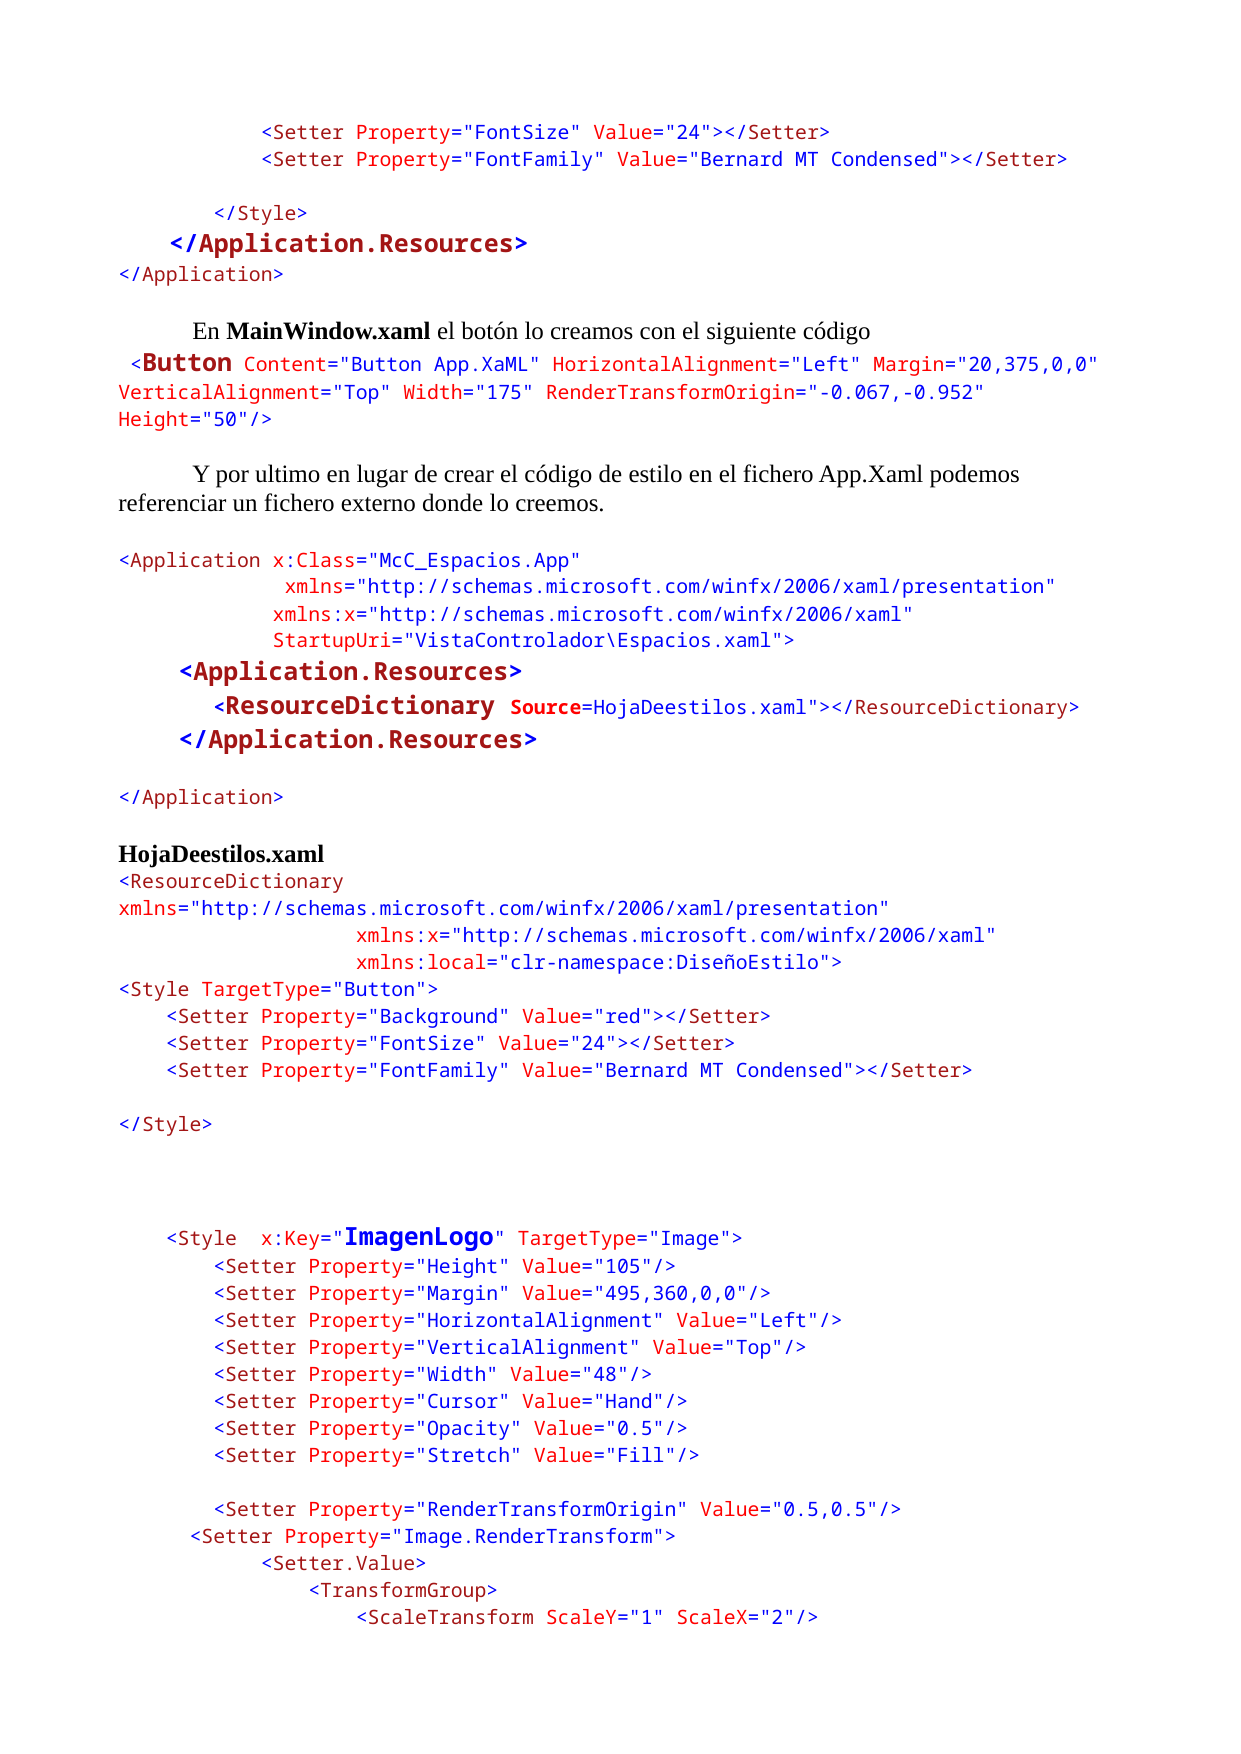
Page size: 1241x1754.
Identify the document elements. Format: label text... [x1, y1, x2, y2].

text </Application> [118, 783, 1122, 810]
text xmlns:local="clr-namespace:DiseñoEstilo"> [118, 948, 1122, 975]
text xmlns:x="http://schemas.microsoft.com/winfx/2006/xaml" [118, 600, 1122, 627]
text <Setter Property="Cursor" Value="Hand"/> [118, 1387, 1122, 1414]
text <Application.Resources> [118, 654, 1122, 688]
text <ResourceDictionary Source=HojaDeestilos.xaml"></ResourceDictionary> [118, 688, 1122, 722]
text <Setter Property="Image.RenderTransform"> [118, 1522, 1122, 1549]
text <Button Content="Button App.XaML" HorizontalAlignment="Left" Margin="20,375,0,0" VerticalAlignment="Top" Width="175" RenderTransformOrigin="-0.067,-0.952" Height="50"/> [118, 344, 1122, 433]
text xmlns="http://schemas.microsoft.com/winfx/2006/xaml/presentation" [118, 573, 1122, 600]
text <Setter Property="FontFamily" Value="Bernard MT Condensed"></Setter> [118, 1056, 1122, 1083]
text <ResourceDictionary xmlns="http://schemas.microsoft.com/winfx/2006/xaml/presentation" [118, 867, 1122, 921]
text <ScaleTransform ScaleY="1" ScaleX="2"/> [118, 1603, 1122, 1630]
text <TransformGroup> [118, 1576, 1122, 1603]
text <Setter Property="Background" Value="red"></Setter> [118, 1002, 1122, 1029]
text <Setter Property="VerticalAlignment" Value="Top"/> [118, 1333, 1122, 1360]
text <Setter Property="FontFamily" Value="Bernard MT Condensed"></Setter> [118, 145, 1122, 172]
text StartupUri="VistaControlador\Espacios.xaml"> [118, 627, 1122, 654]
text En MainWindow.xaml el botón lo creamos con el siguiente código [118, 316, 1122, 344]
text </Application> [118, 260, 1122, 287]
text xmlns:x="http://schemas.microsoft.com/winfx/2006/xaml" [118, 921, 1122, 948]
text <Setter Property="HorizontalAlignment" Value="Left"/> [118, 1306, 1122, 1333]
text <Setter Property="Opacity" Value="0.5"/> [118, 1414, 1122, 1441]
text <Setter Property="Stretch" Value="Fill"/> [118, 1441, 1122, 1468]
text <Style x:Key="ImagenLogo" TargetType="Image"> [118, 1218, 1122, 1252]
text <Setter Property="Height" Value="105"/> [118, 1252, 1122, 1279]
text <Setter Property="RenderTransformOrigin" Value="0.5,0.5"/> [118, 1495, 1122, 1522]
text </Style> [118, 1110, 1122, 1137]
text <Setter.Value> [118, 1549, 1122, 1576]
text <Setter Property="Width" Value="48"/> [118, 1360, 1122, 1387]
text Y por ultimo en lugar de crear el código de estilo en el fichero App.Xaml podemos referenciar un fichero externo donde lo creemos. [118, 459, 1122, 517]
text <Setter Property="FontSize" Value="24"></Setter> [118, 118, 1122, 145]
text <Style TargetType="Button"> [118, 975, 1122, 1002]
text </Style> [118, 199, 1122, 226]
text <Setter Property="FontSize" Value="24"></Setter> [118, 1029, 1122, 1056]
text <Setter Property="Margin" Value="495,360,0,0"/> [118, 1279, 1122, 1306]
text </Application.Resources> [118, 226, 1122, 260]
text HojaDeestilos.xaml [118, 839, 1122, 867]
text <Application x:Class="McC_Espacios.App" [118, 546, 1122, 573]
text </Application.Resources> [118, 722, 1122, 756]
